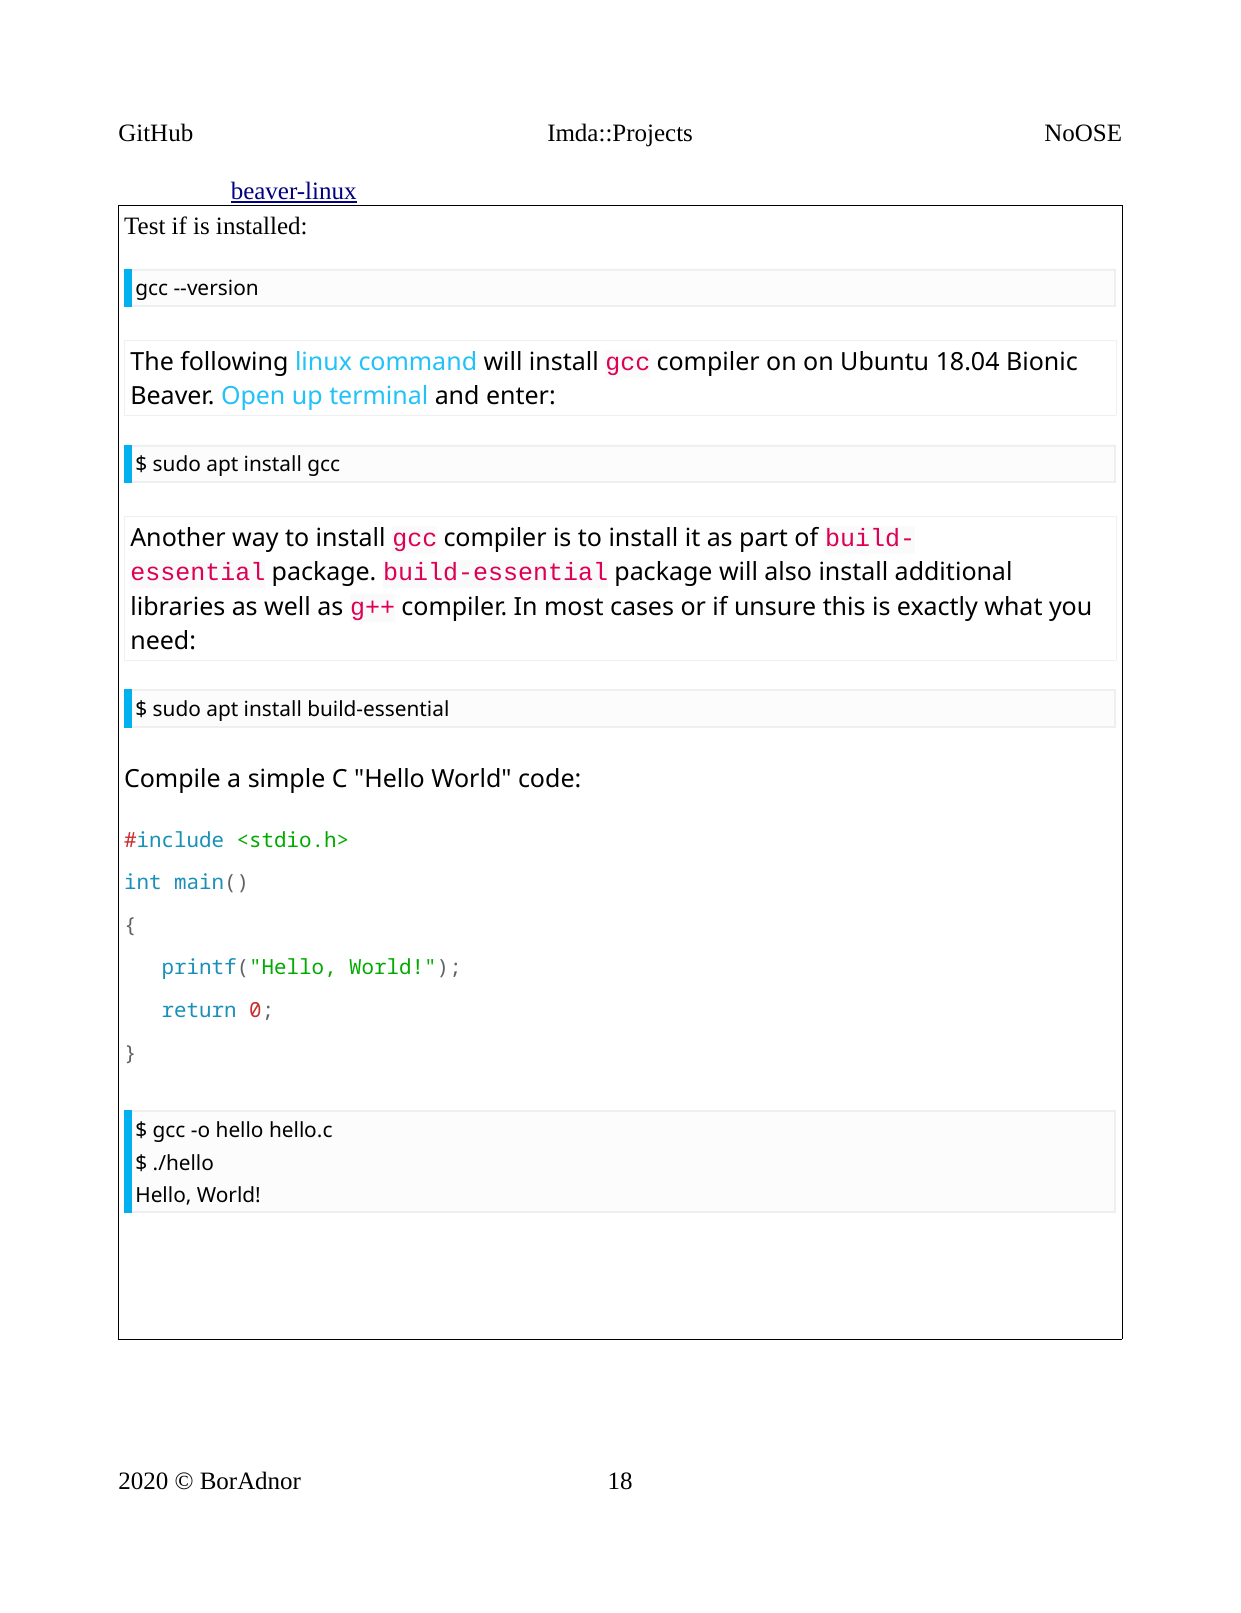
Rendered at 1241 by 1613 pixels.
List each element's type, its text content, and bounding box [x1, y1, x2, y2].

list beaver-linux [193, 176, 1122, 205]
table_header Test if is installed: gcc --version The following linux command will install gcc compiler on on Ubuntu 18.04 Bionic Beaver. Open up terminal and enter: $ sudo apt install gcc Another way to install gcc compiler is to install it as part of build-essential package. build-essential package will also install additional libraries as well as g++ compiler. In most cases or if unsure this is exactly what you need: $ sudo apt install build-essential Compile a simple C "Hello World" code: #include <stdio.h> int main() { printf("Hello, World!"); return 0; } $ gcc -o hello hello.c $ ./hello Hello, World! [119, 206, 1122, 1339]
